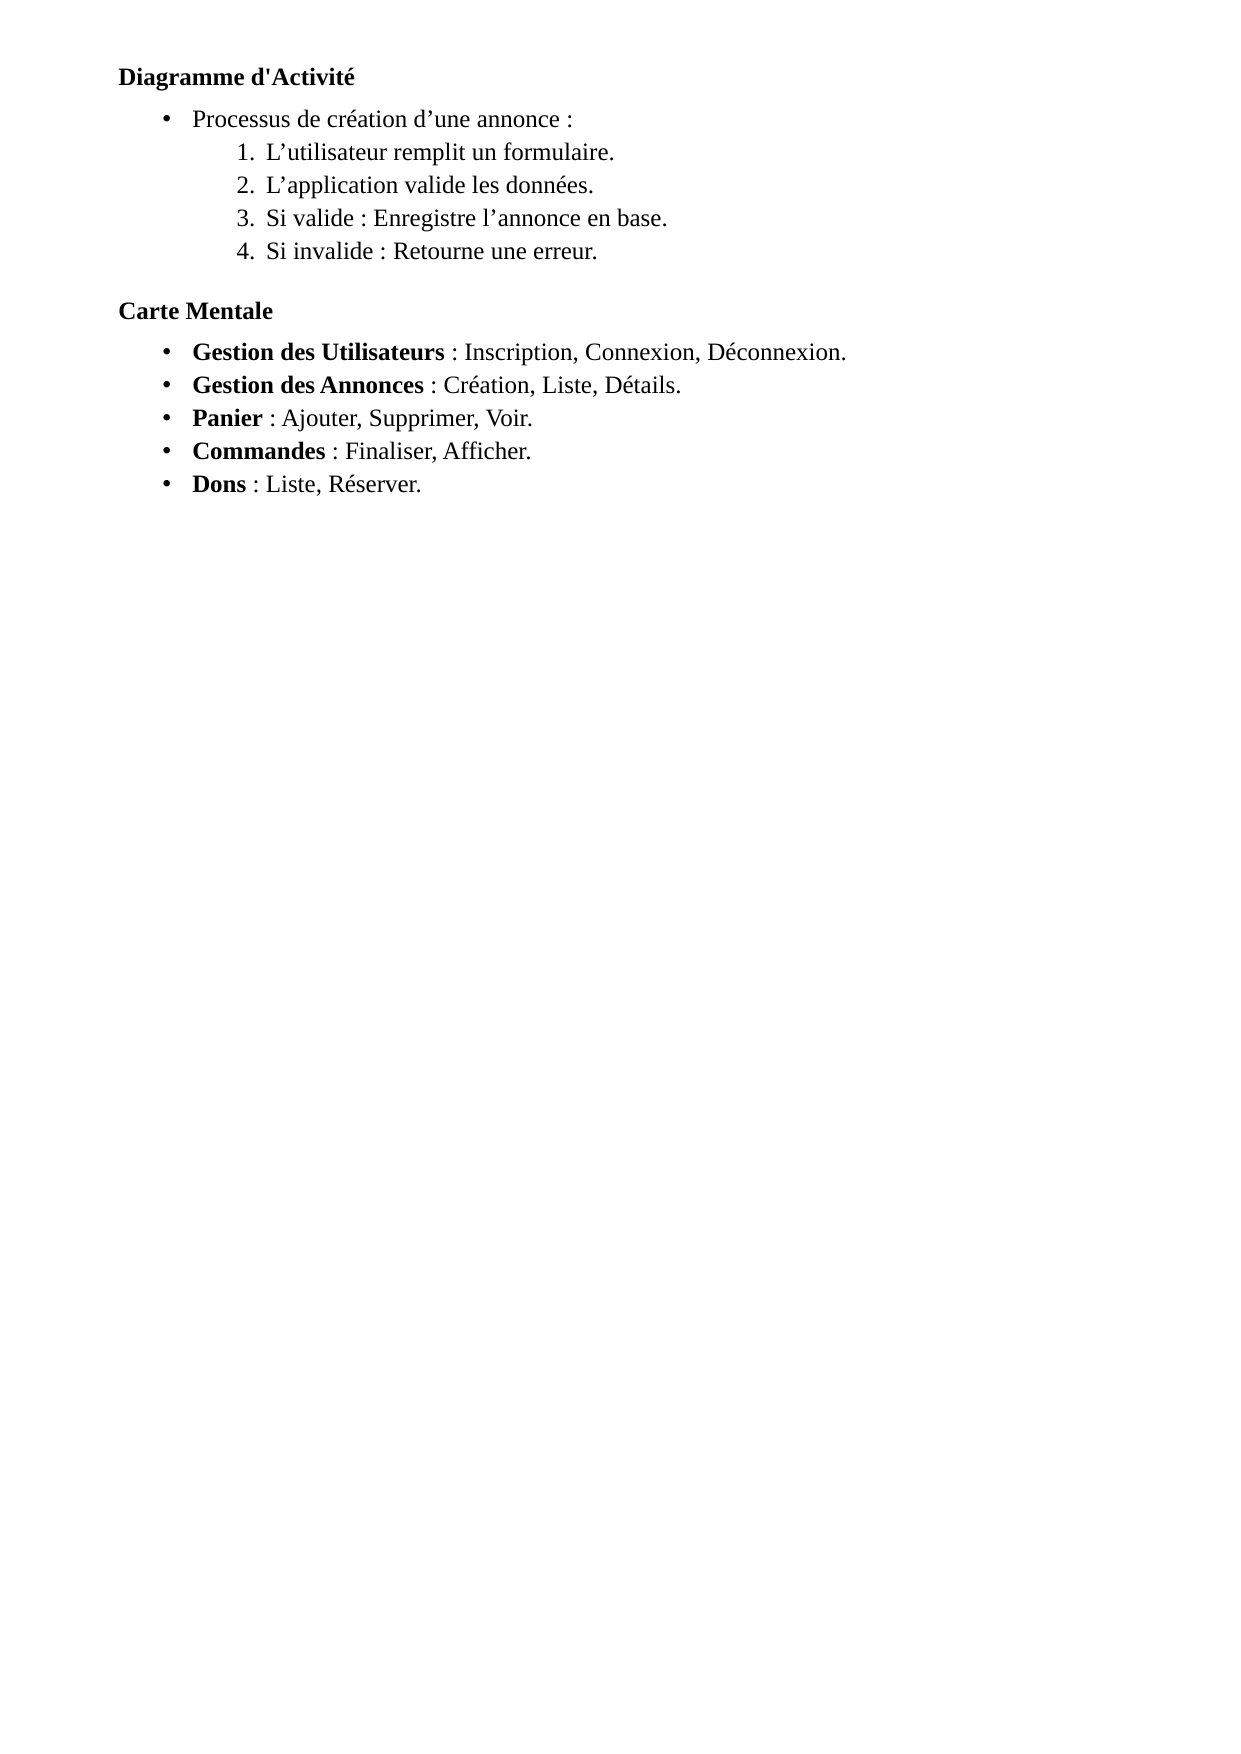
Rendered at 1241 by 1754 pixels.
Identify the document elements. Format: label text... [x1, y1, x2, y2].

list Commandes : Finaliser, Afficher. [162, 436, 1122, 465]
list Panier : Ajouter, Supprimer, Voir. [162, 403, 1122, 432]
list Gestion des Utilisateurs : Inscription, Connexion, Déconnexion. [162, 337, 1122, 366]
list Si valide : Enregistre l’annonce en base. [236, 203, 1122, 232]
list Gestion des Annonces : Création, Liste, Détails. [162, 370, 1122, 399]
list L’application valide les données. [236, 170, 1122, 198]
list L’utilisateur remplit un formulaire. [236, 137, 1122, 166]
subtitle Diagramme d'Activité [118, 62, 1122, 91]
list Dons : Liste, Réserver. [162, 469, 1122, 498]
list Processus de création d’une annonce : [162, 104, 1122, 132]
list Si invalide : Retourne une erreur. [236, 236, 1122, 264]
subtitle Carte Mentale [118, 296, 1122, 325]
